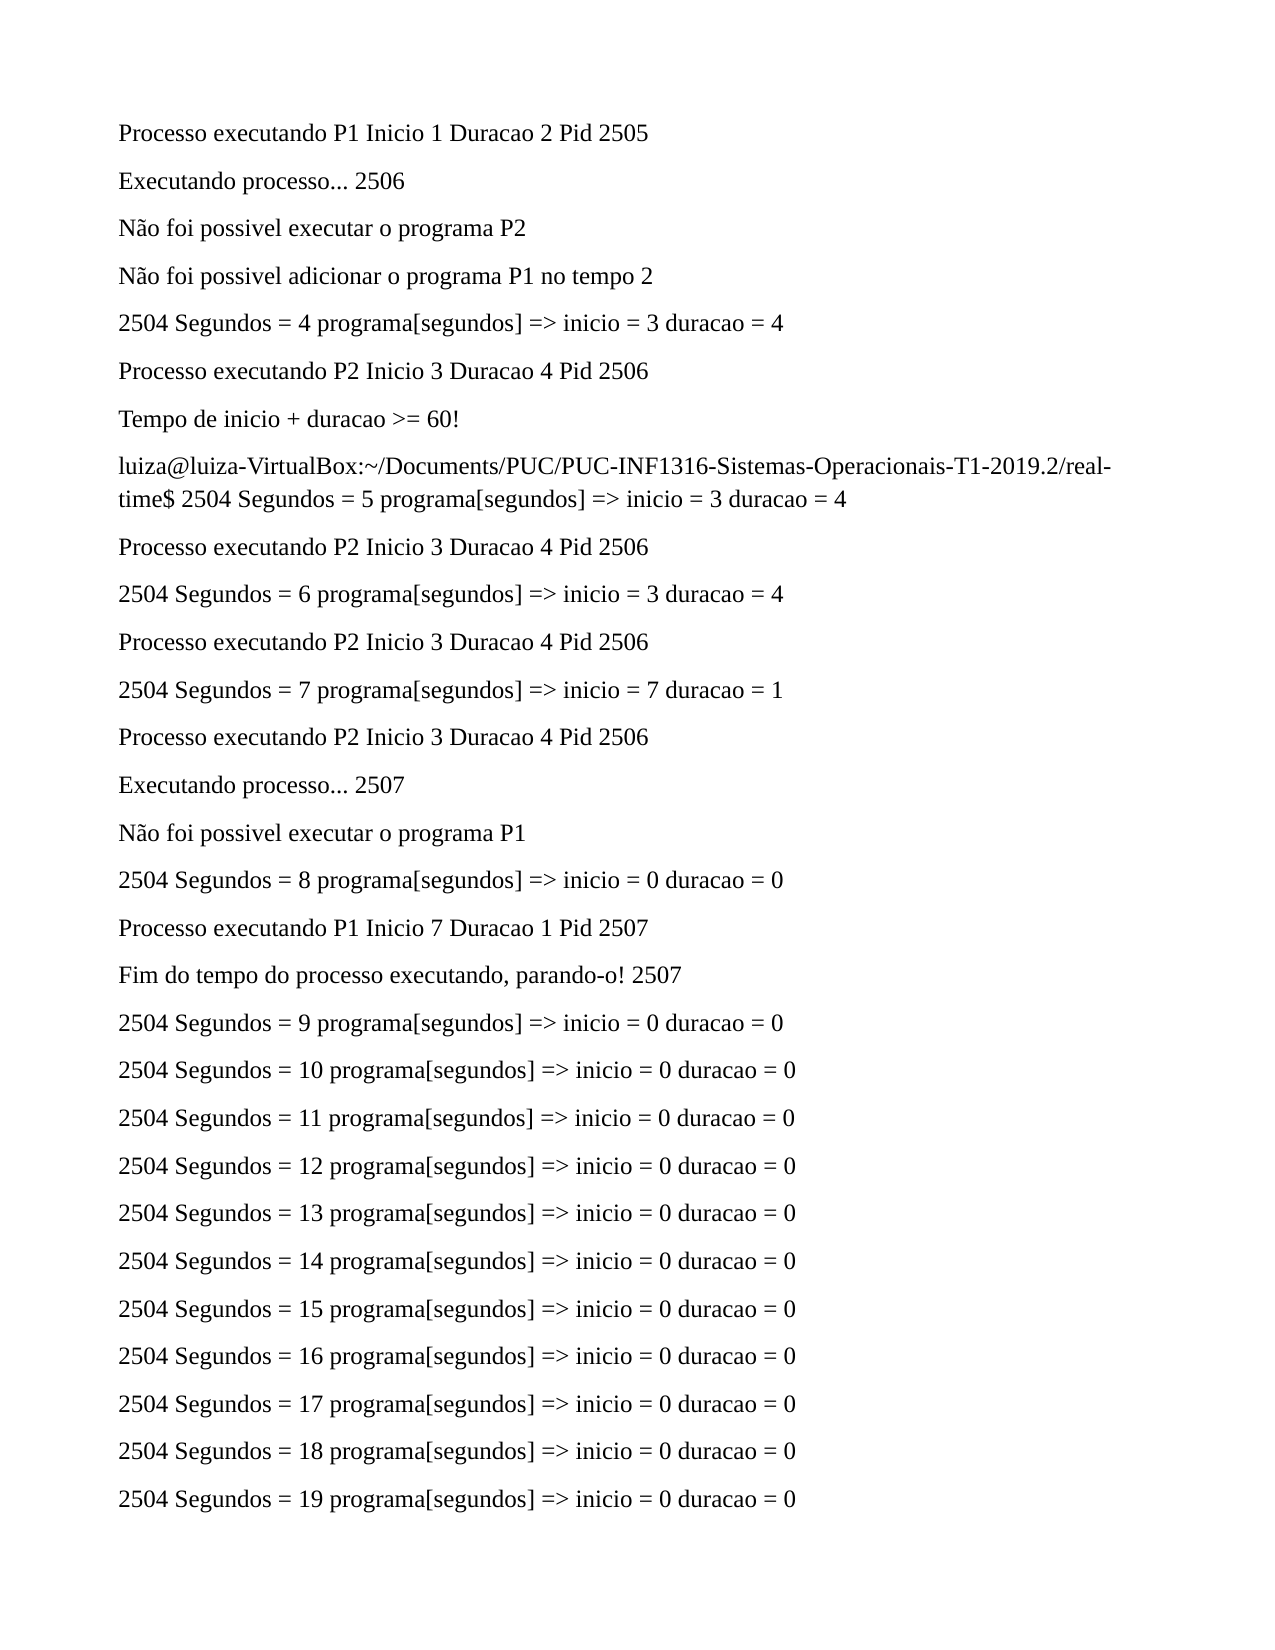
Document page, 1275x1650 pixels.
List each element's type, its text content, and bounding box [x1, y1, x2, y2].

text 2504 Segundos = 13 programa[segundos] => inicio = 0 duracao = 0 [118, 1198, 1157, 1227]
text Processo executando P2 Inicio 3 Duracao 4 Pid 2506 [118, 627, 1157, 656]
text Processo executando P2 Inicio 3 Duracao 4 Pid 2506 [118, 532, 1157, 561]
text Executando processo... 2507 [118, 770, 1157, 799]
text Tempo de inicio + duracao >= 60! [118, 404, 1157, 432]
text Fim do tempo do processo executando, parando-o! 2507 [118, 960, 1157, 989]
text 2504 Segundos = 17 programa[segundos] => inicio = 0 duracao = 0 [118, 1389, 1157, 1418]
text Não foi possivel executar o programa P1 [118, 818, 1157, 846]
text 2504 Segundos = 4 programa[segundos] => inicio = 3 duracao = 4 [118, 308, 1157, 337]
text 2504 Segundos = 8 programa[segundos] => inicio = 0 duracao = 0 [118, 865, 1157, 894]
text Não foi possivel executar o programa P2 [118, 213, 1157, 242]
text Processo executando P2 Inicio 3 Duracao 4 Pid 2506 [118, 722, 1157, 751]
text 2504 Segundos = 15 programa[segundos] => inicio = 0 duracao = 0 [118, 1294, 1157, 1322]
text 2504 Segundos = 14 programa[segundos] => inicio = 0 duracao = 0 [118, 1246, 1157, 1275]
text Executando processo... 2506 [118, 166, 1157, 194]
text 2504 Segundos = 18 programa[segundos] => inicio = 0 duracao = 0 [118, 1436, 1157, 1465]
text 2504 Segundos = 9 programa[segundos] => inicio = 0 duracao = 0 [118, 1008, 1157, 1037]
text 2504 Segundos = 11 programa[segundos] => inicio = 0 duracao = 0 [118, 1103, 1157, 1132]
text 2504 Segundos = 10 programa[segundos] => inicio = 0 duracao = 0 [118, 1056, 1157, 1084]
text Processo executando P1 Inicio 7 Duracao 1 Pid 2507 [118, 913, 1157, 942]
text luiza@luiza-VirtualBox:~/Documents/PUC/PUC-INF1316-Sistemas-Operacionais-T1-2019.2/real-time$ 2504 Segundos = 5 programa[segundos] => inicio = 3 duracao = 4 [118, 451, 1157, 513]
text 2504 Segundos = 6 programa[segundos] => inicio = 3 duracao = 4 [118, 579, 1157, 608]
text 2504 Segundos = 12 programa[segundos] => inicio = 0 duracao = 0 [118, 1151, 1157, 1179]
text 2504 Segundos = 7 programa[segundos] => inicio = 7 duracao = 1 [118, 675, 1157, 703]
text Processo executando P1 Inicio 1 Duracao 2 Pid 2505 [118, 118, 1157, 147]
text Não foi possivel adicionar o programa P1 no tempo 2 [118, 261, 1157, 290]
text 2504 Segundos = 19 programa[segundos] => inicio = 0 duracao = 0 [118, 1484, 1157, 1513]
text 2504 Segundos = 16 programa[segundos] => inicio = 0 duracao = 0 [118, 1341, 1157, 1370]
text Processo executando P2 Inicio 3 Duracao 4 Pid 2506 [118, 356, 1157, 385]
